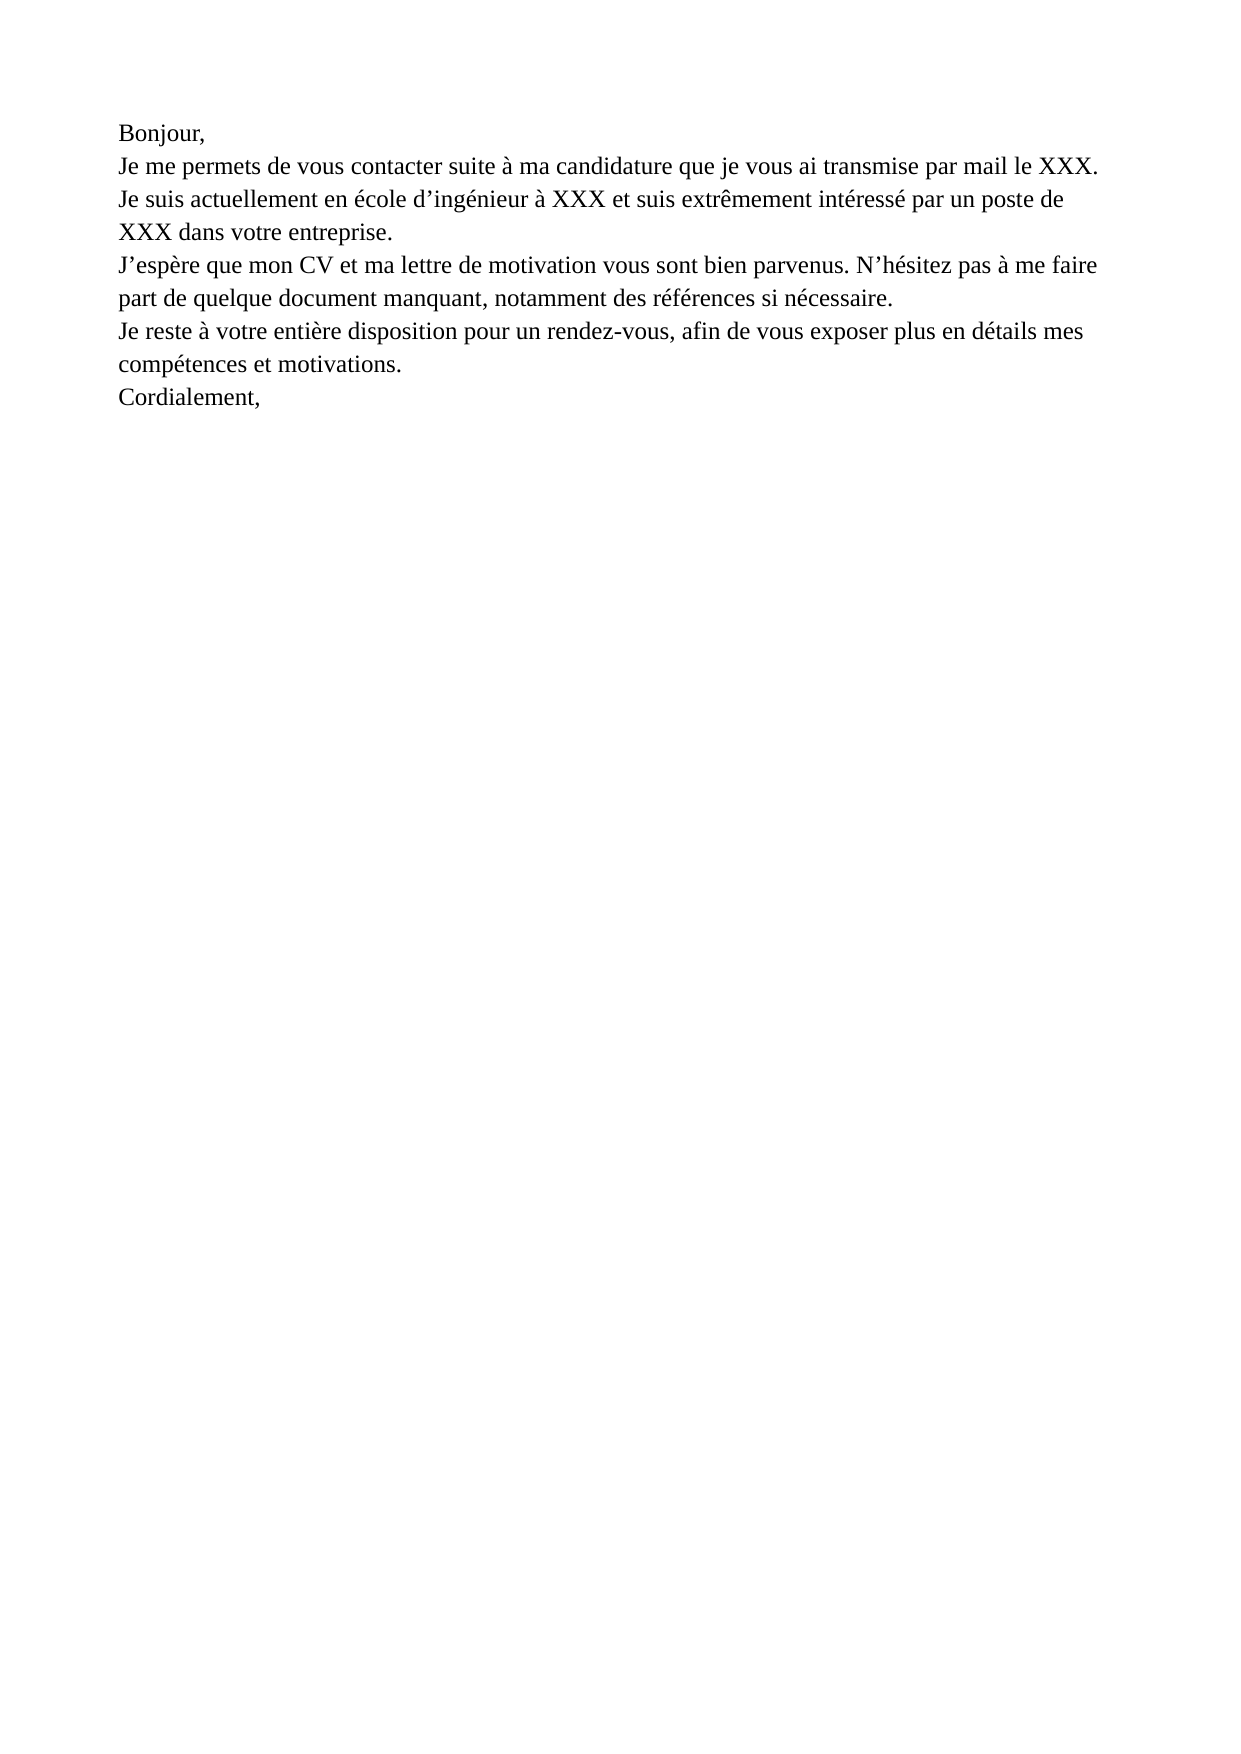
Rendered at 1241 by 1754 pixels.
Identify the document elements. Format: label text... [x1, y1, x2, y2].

text Je me permets de vous contacter suite à ma candidature que je vous ai transmise par mail le XXX. Je suis actuellement en école d’ingénieur à XXX et suis extrêmement intéressé par un poste de XXX dans votre entreprise. [118, 151, 1122, 246]
text Cordialement, [118, 382, 1122, 411]
text Bonjour, [118, 118, 1122, 147]
text Je reste à votre entière disposition pour un rendez-vous, afin de vous exposer plus en détails mes compétences et motivations. [118, 316, 1122, 378]
text J’espère que mon CV et ma lettre de motivation vous sont bien parvenus. N’hésitez pas à me faire part de quelque document manquant, notamment des références si nécessaire. [118, 250, 1122, 312]
